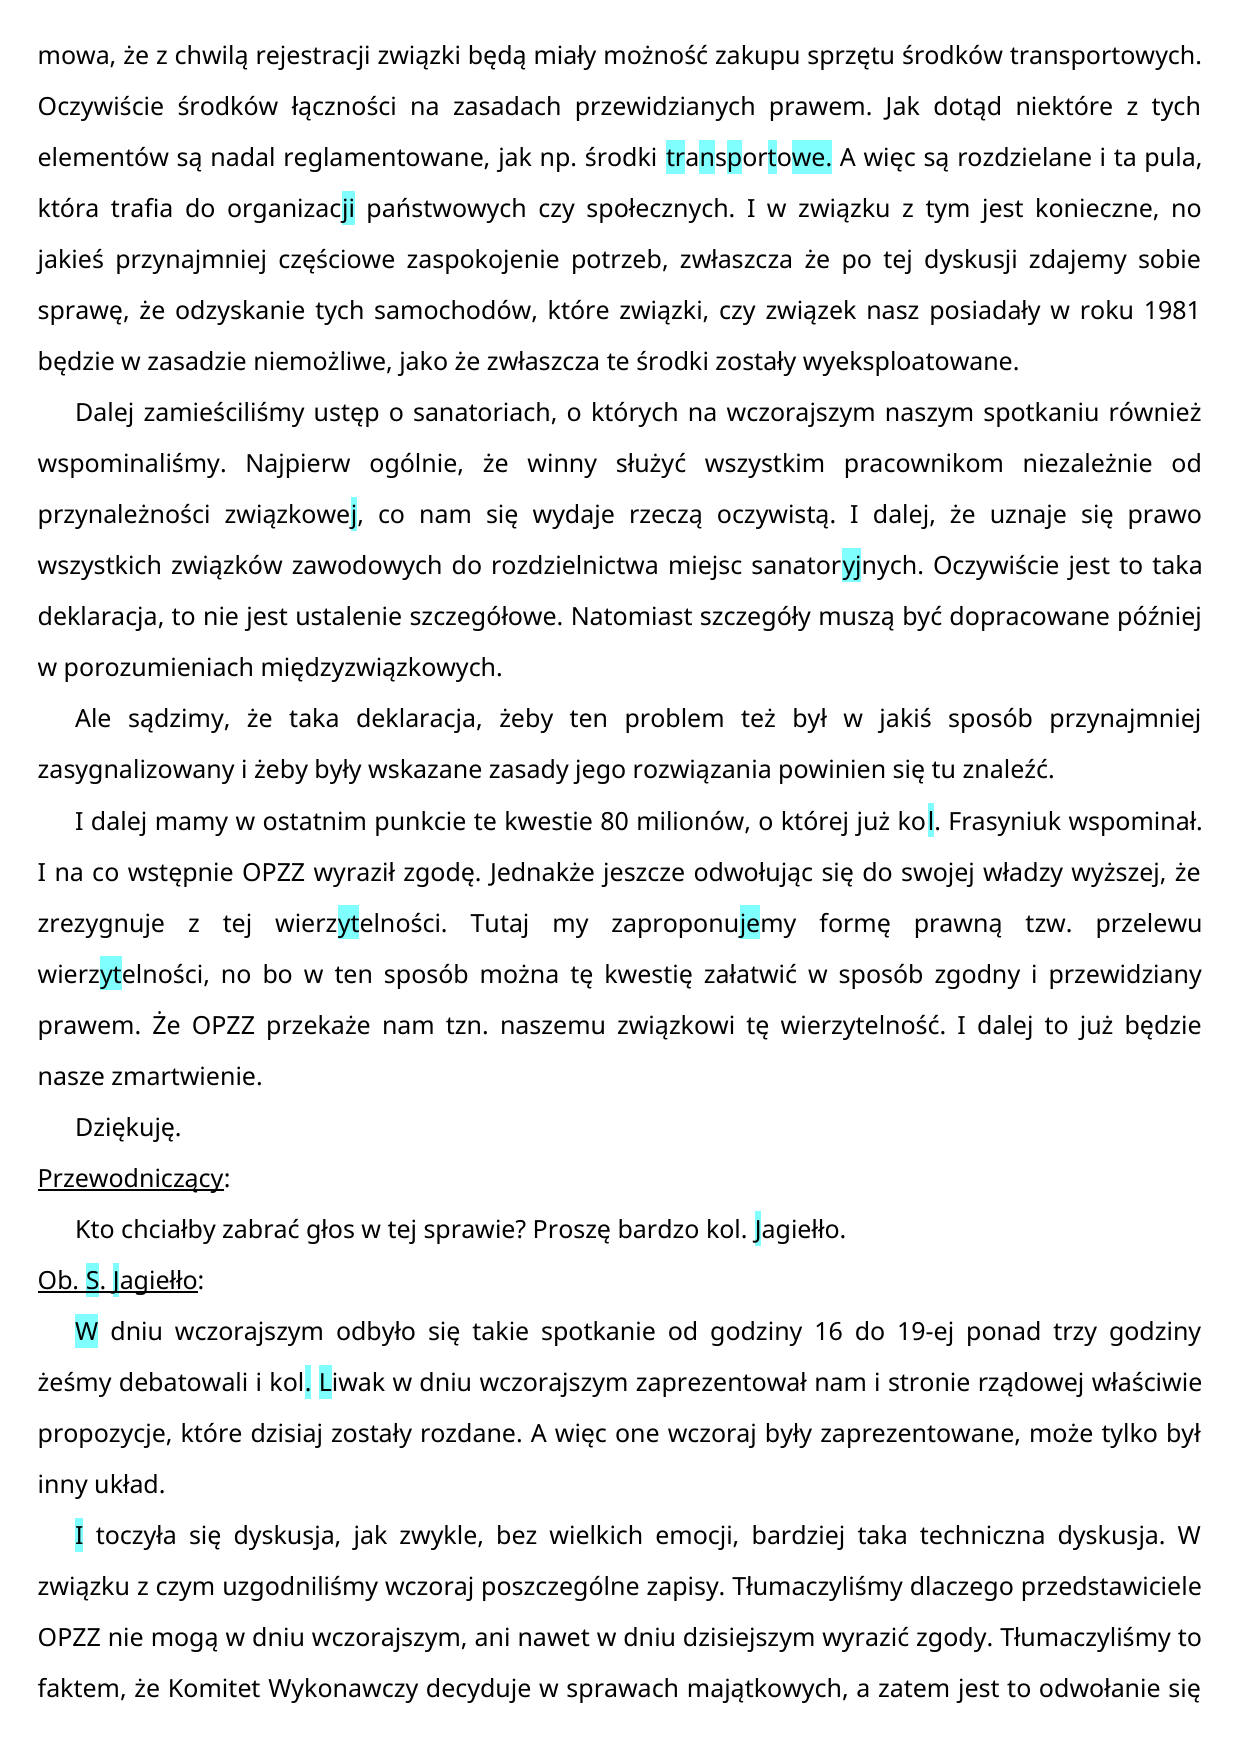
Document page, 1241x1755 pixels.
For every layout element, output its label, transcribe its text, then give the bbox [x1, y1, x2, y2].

text W dniu wczorajszym odbyło się takie spotkanie od godziny 16 do 19-ej ponad trzy godziny żeśmy debatowali i kol. Liwak w dniu wczorajszym zaprezentował nam i stronie rządowej właściwie propozycje, które dzisiaj zostały rozdane. A więc one wczoraj były zaprezentowane, może tylko był inny układ. [37, 1313, 1203, 1501]
text Kto chciałby zabrać głos w tej sprawie? Proszę bardzo kol. Jagiełło. [37, 1211, 1203, 1246]
text Dziękuję. [37, 1109, 1203, 1143]
text Ob. S. Jagiełło: [37, 1262, 1203, 1297]
text I toczyła się dyskusja, jak zwykle, bez wielkich emocji, bardziej taka techniczna dyskusja. W związku z czym uzgodniliśmy wczoraj poszczególne zapisy. Tłumaczyliśmy dlaczego przedstawiciele OPZZ nie mogą w dniu wczorajszym, ani nawet w dniu dzisiejszym wyrazić zgody. Tłumaczyliśmy to faktem, że Komitet Wykonawczy decyduje w sprawach majątkowych, a zatem jest to odwołanie się [37, 1518, 1203, 1705]
text Dalej zamieściliśmy ustęp o sanatoriach, o których na wczorajszym naszym spotkaniu również wspominaliśmy. Najpierw ogólnie, że winny służyć wszystkim pracownikom niezależnie od przynależności związkowej, co nam się wydaje rzeczą oczywistą. I dalej, że uznaje się prawo wszystkich związków zawodowych do rozdzielnictwa miejsc sanatoryjnych. Oczywiście jest to taka deklaracja, to nie jest ustalenie szczegółowe. Natomiast szczegóły muszą być dopracowane później w porozumieniach międzyzwiązkowych. [37, 395, 1203, 684]
text I dalej mamy w ostatnim punkcie te kwestie 80 milionów, o której już kol. Frasyniuk wspominał. I na co wstępnie OPZZ wyraził zgodę. Jednakże jeszcze odwołując się do swojej władzy wyższej, że zrezygnuje z tej wierzytelności. Tutaj my zaproponujemy formę prawną tzw. przelewu wierzytelności, no bo w ten sposób można tę kwestię załatwić w sposób zgodny i przewidziany prawem. Że OPZZ przekaże nam tzn. naszemu związkowi tę wierzytelność. I dalej to już będzie nasze zmartwienie. [37, 803, 1203, 1092]
text Ale sądzimy, że taka deklaracja, żeby ten problem też był w jakiś sposób przynajmniej zasygnalizowany i żeby były wskazane zasady jego rozwiązania powinien się tu znaleźć. [37, 701, 1203, 786]
text Przewodniczący: [37, 1160, 1203, 1194]
text mowa, że z chwilą rejestracji związki będą miały możność zakupu sprzętu środków transportowych. Oczywiście środków łączności na zasadach przewidzianych prawem. Jak dotąd niektóre z tych elementów są nadal reglamentowane, jak np. środki transportowe. A więc są rozdzielane i ta pula, która trafia do organizacji państwowych czy społecznych. I w związku z tym jest konieczne, no jakieś przynajmniej częściowe zaspokojenie potrzeb, zwłaszcza że po tej dyskusji zdajemy sobie sprawę, że odzyskanie tych samochodów, które związki, czy związek nasz posiadały w roku 1981 będzie w zasadzie niemożliwe, jako że zwłaszcza te środki zostały wyeksploatowane. [37, 37, 1203, 378]
